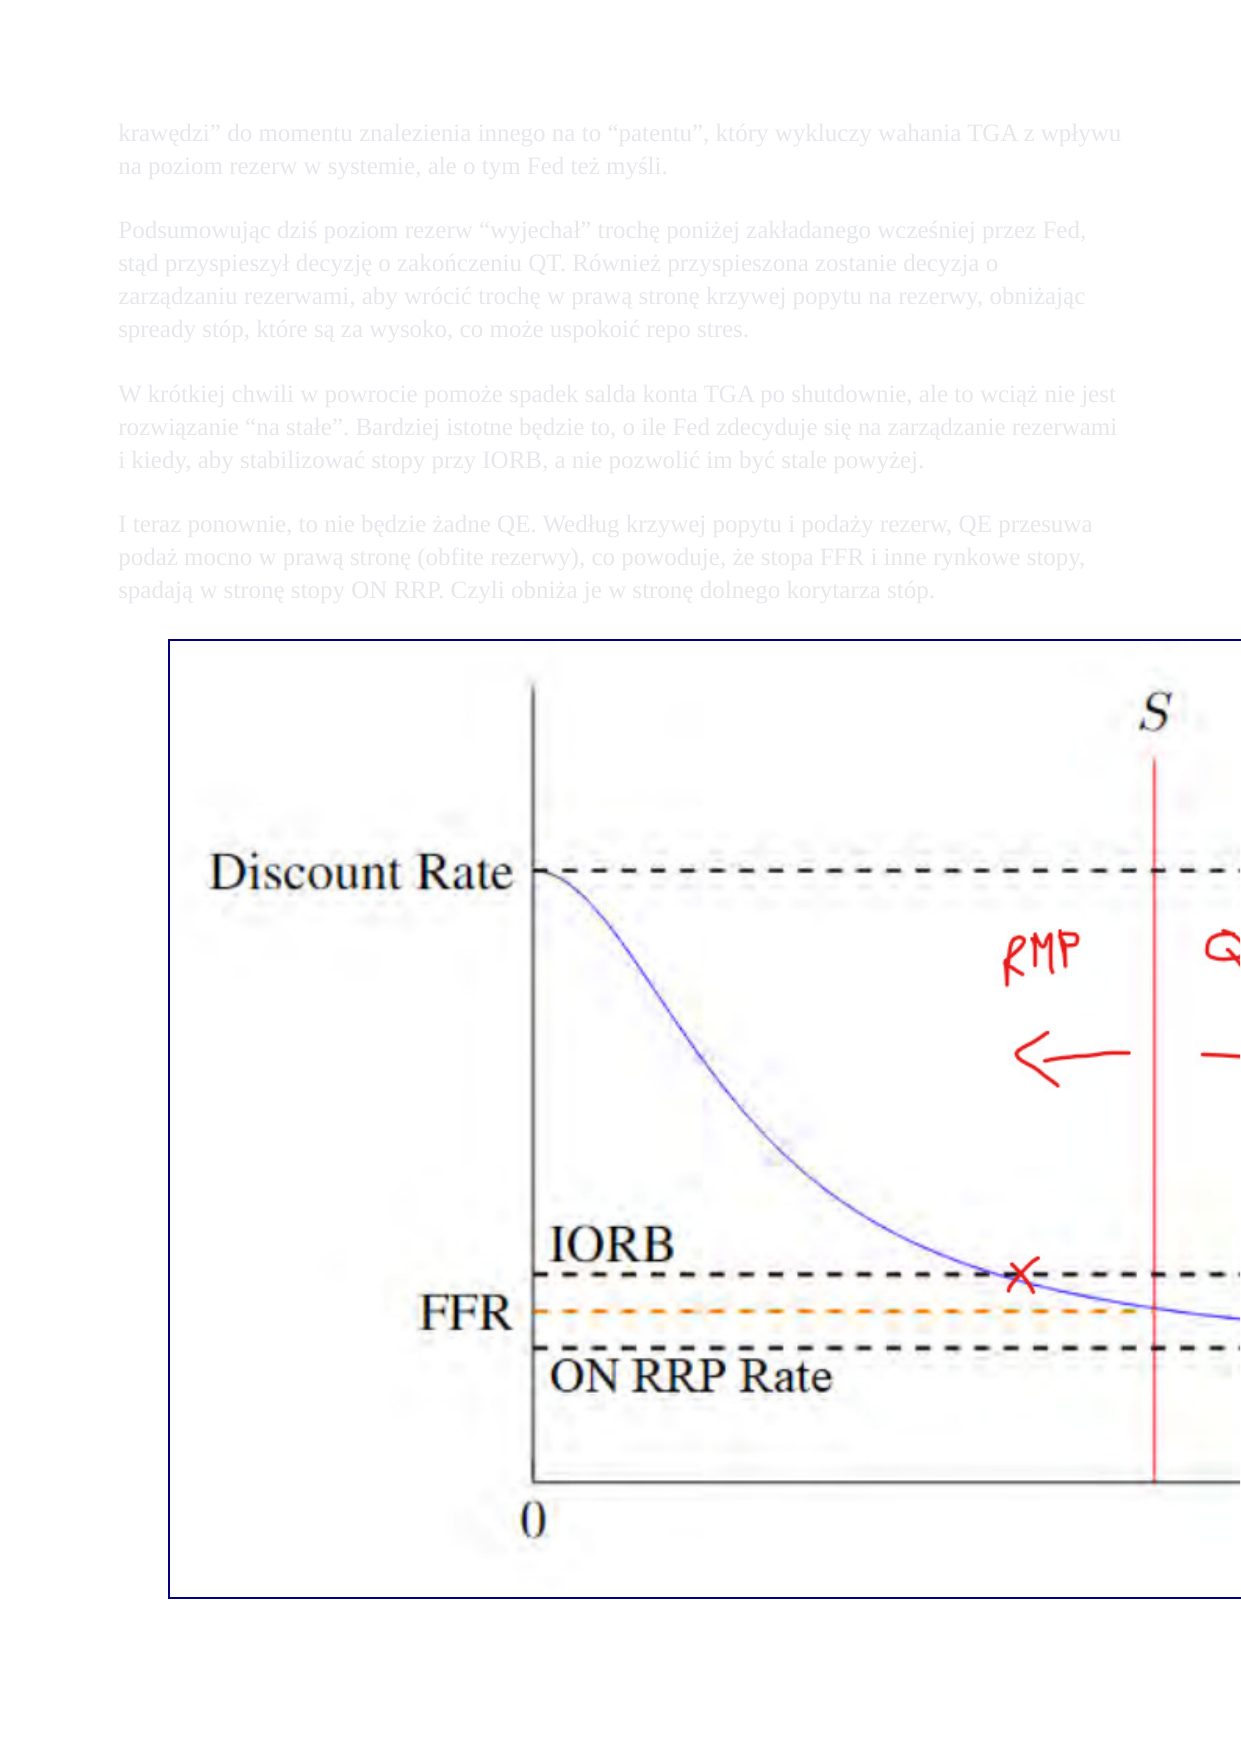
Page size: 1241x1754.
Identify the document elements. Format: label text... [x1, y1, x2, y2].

text I teraz ponownie, to nie będzie żadne QE. Według krzywej popytu i podaży rezerw, QE przesuwa podaż mocno w prawą stronę (obfite rezerwy), co powoduje, że stopa FFR i inne rynkowe stopy, spadają w stronę stopy ON RRP. Czyli obniża je w stronę dolnego korytarza stóp. [118, 509, 1122, 604]
picture [170, 641, 1241, 1597]
text krawędzi” do momentu znalezienia innego na to “patentu”, który wykluczy wahania TGA z wpływu na poziom rezerw w systemie, ale o tym Fed też myśli. [118, 118, 1122, 180]
text W krótkiej chwili w powrocie pomoże spadek salda konta TGA po shutdownie, ale to wciąż nie jest rozwiązanie “na stałe”. Bardziej istotne będzie to, o ile Fed zdecyduje się na zarządzanie rezerwami i kiedy, aby stabilizować stopy przy IORB, a nie pozwolić im być stale powyżej. [118, 379, 1122, 473]
text Podsumowując dziś poziom rezerw “wyjechał” trochę poniżej zakładanego wcześniej przez Fed, stąd przyspieszył decyzję o zakończeniu QT. Również przyspieszona zostanie decyzja o zarządzaniu rezerwami, aby wrócić trochę w prawą stronę krzywej popytu na rezerwy, obniżając spready stóp, które są za wysoko, co może uspokoić repo stres. [118, 215, 1122, 343]
